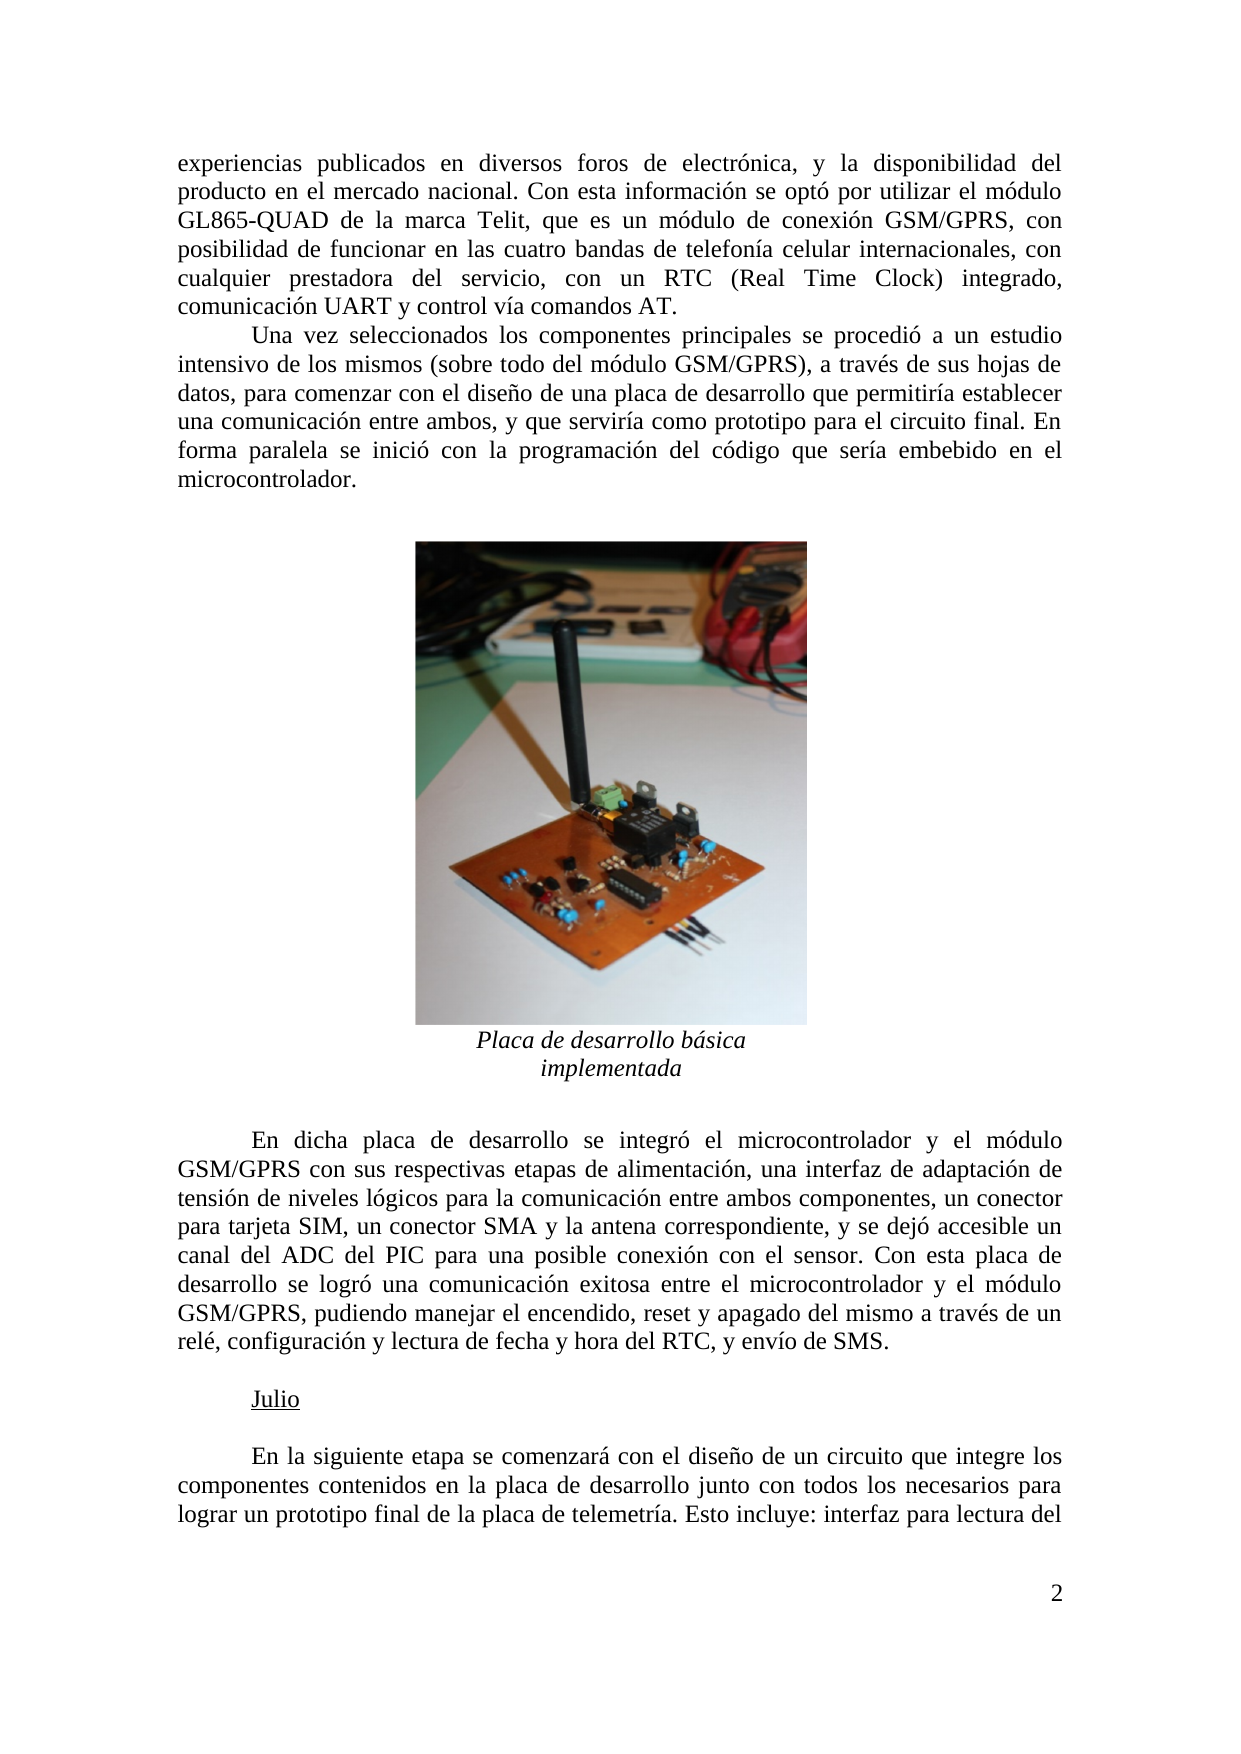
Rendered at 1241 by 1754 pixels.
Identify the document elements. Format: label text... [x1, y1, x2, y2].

text En dicha placa de desarrollo se integró el microcontrolador y el módulo GSM/GPRS con sus respectivas etapas de alimentación, una interfaz de adaptación de tensión de niveles lógicos para la comunicación entre ambos componentes, un conector para tarjeta SIM, un conector SMA y la antena correspondiente, y se dejó accesible un canal del ADC del PIC para una posible conexión con el sensor. Con esta placa de desarrollo se logró una comunicación exitosa entre el microcontrolador y el módulo GSM/GPRS, pudiendo manejar el encendido, reset y apagado del mismo a través de un relé, configuración y lectura de fecha y hora del RTC, y envío de SMS. [177, 1125, 1063, 1355]
text Placa de desarrollo básica implementada [415, 1025, 807, 1082]
picture [416, 542, 807, 1024]
text Julio [177, 1384, 1063, 1413]
text experiencias publicados en diversos foros de electrónica, y la disponibilidad del producto en el mercado nacional. Con esta información se optó por utilizar el módulo GL865-QUAD de la marca Telit, que es un módulo de conexión GSM/GPRS, con posibilidad de funcionar en las cuatro bandas de telefonía celular internacionales, con cualquier prestadora del servicio, con un RTC (Real Time Clock) integrado, comunicación UART y control vía comandos AT. [177, 148, 1063, 320]
text En la siguiente etapa se comenzará con el diseño de un circuito que integre los componentes contenidos en la placa de desarrollo junto con todos los necesarios para lograr un prototipo final de la placa de telemetría. Esto incluye: interfaz para lectura del [177, 1441, 1063, 1528]
text Una vez seleccionados los componentes principales se procedió a un estudio intensivo de los mismos (sobre todo del módulo GSM/GPRS), a través de sus hojas de datos, para comenzar con el diseño de una placa de desarrollo que permitiría establecer una comunicación entre ambos, y que serviría como prototipo para el circuito final. En forma paralela se inició con la programación del código que sería embebido en el microcontrolador. [177, 320, 1063, 493]
